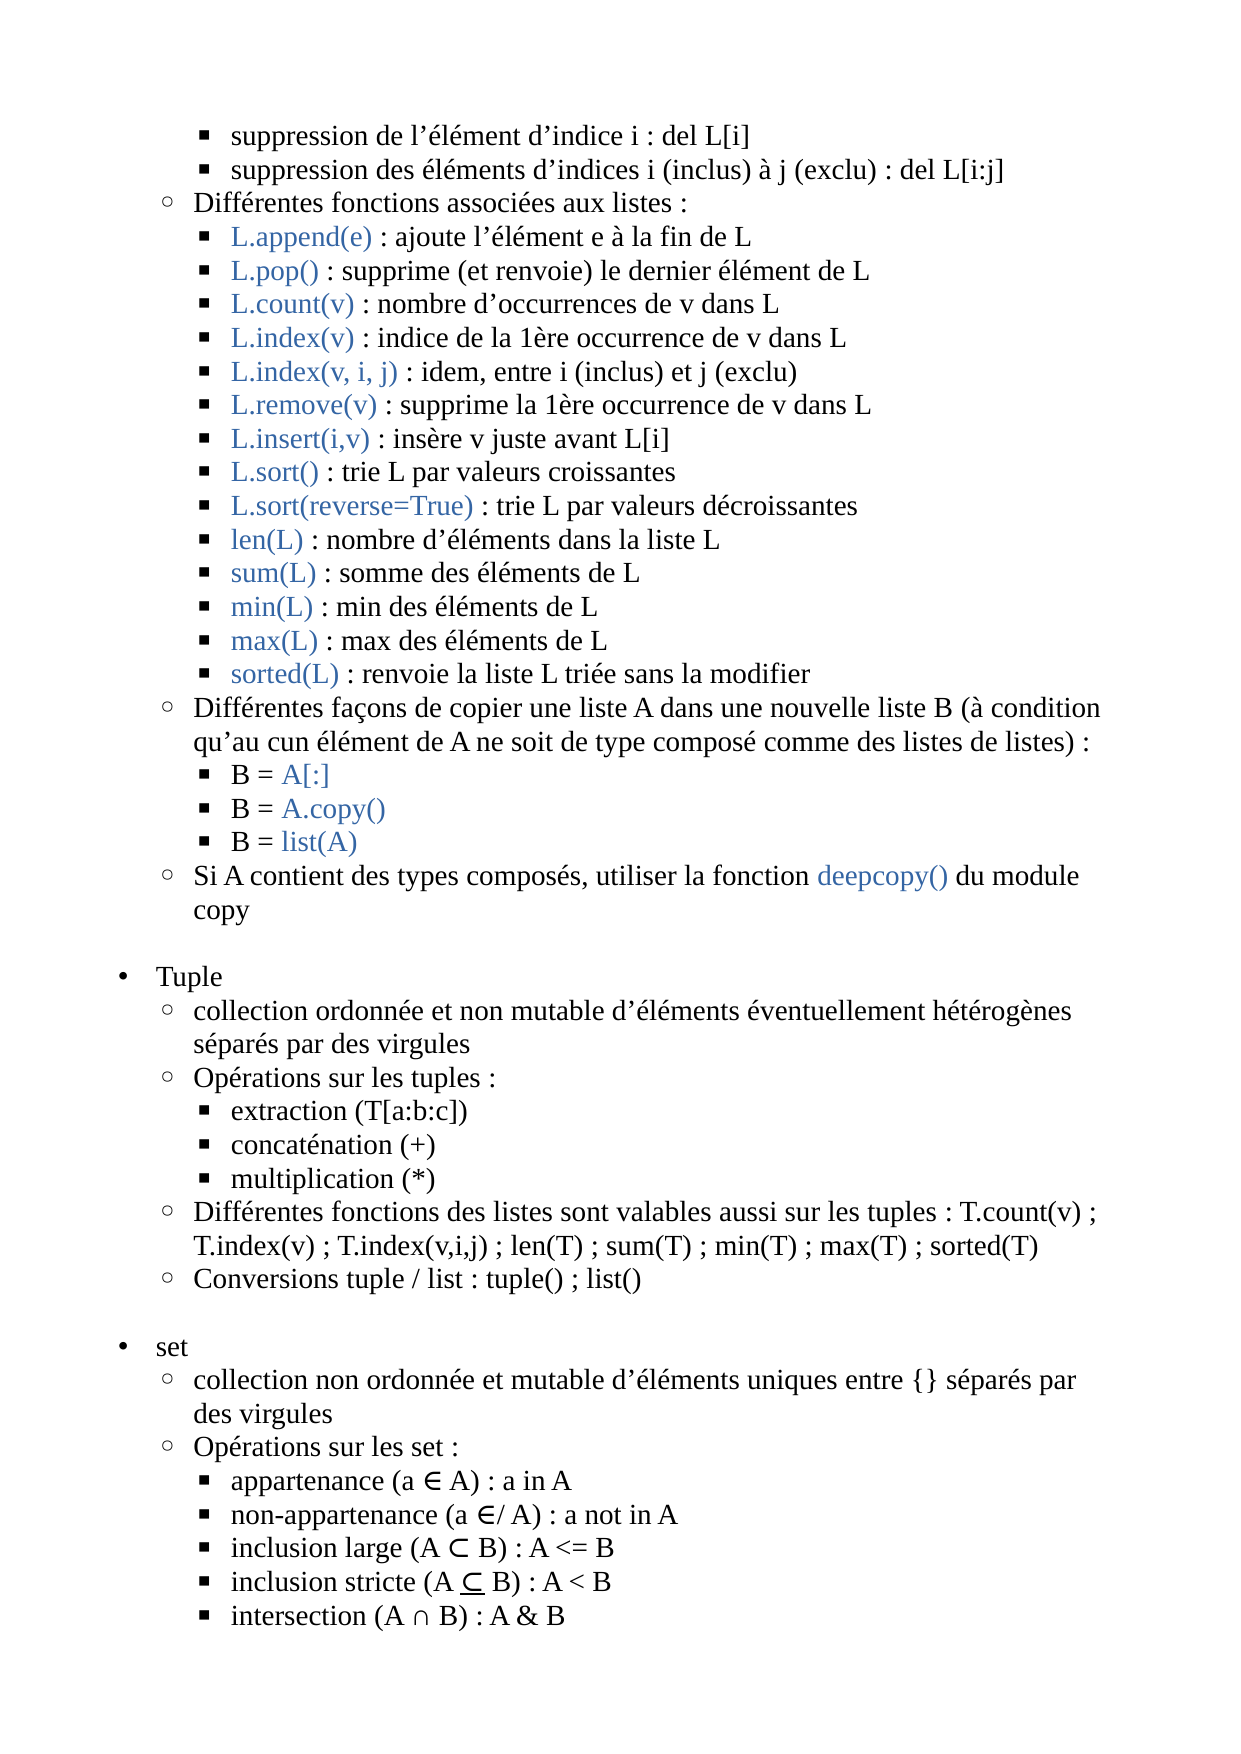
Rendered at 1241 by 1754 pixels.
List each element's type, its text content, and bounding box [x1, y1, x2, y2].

list Conversions tuple / list : tuple() ; list() [156, 1262, 1122, 1295]
list multiplication (*) [193, 1161, 1122, 1194]
list collection non ordonnée et mutable d’éléments uniques entre {} séparés par des virgules [156, 1362, 1122, 1429]
list B = list(A) [193, 824, 1122, 858]
list extraction (T[a:b:c]) [193, 1093, 1122, 1127]
list L.remove(v) : supprime la 1ère occurrence de v dans L [193, 387, 1122, 421]
list collection ordonnée et non mutable d’éléments éventuellement hétérogènes séparés par des virgules [156, 993, 1122, 1060]
list inclusion stricte (A ⊂ B) : A < B [193, 1564, 1122, 1598]
list B = A[:] [193, 757, 1122, 791]
list concaténation (+) [193, 1127, 1122, 1161]
list sorted(L) : renvoie la liste L triée sans la modifier [193, 656, 1122, 690]
list max(L) : max des éléments de L [193, 623, 1122, 656]
list non-appartenance (a ∈/ A) : a not in A [193, 1497, 1122, 1531]
list sum(L) : somme des éléments de L [193, 556, 1122, 589]
list intersection (A ∩ B) : A & B [193, 1598, 1122, 1631]
list L.pop() : supprime (et renvoie) le dernier élément de L [193, 253, 1122, 286]
list B = A.copy() [193, 791, 1122, 824]
list appartenance (a ∈ A) : a in A [193, 1463, 1122, 1497]
list suppression de l’élément d’indice i : del L[i] [193, 118, 1122, 152]
list Tuple [118, 959, 1122, 993]
list inclusion large (A ⊂ B) : A <= B [193, 1531, 1122, 1564]
list L.append(e) : ajoute l’élément e à la fin de L [193, 219, 1122, 253]
list L.index(v) : indice de la 1ère occurrence de v dans L [193, 320, 1122, 354]
list set [118, 1329, 1122, 1362]
list Opérations sur les set : [156, 1429, 1122, 1463]
list L.count(v) : nombre d’occurrences de v dans L [193, 286, 1122, 320]
list L.sort(reverse=True) : trie L par valeurs décroissantes [193, 488, 1122, 522]
list L.sort() : trie L par valeurs croissantes [193, 454, 1122, 488]
list L.index(v, i, j) : idem, entre i (inclus) et j (exclu) [193, 354, 1122, 387]
list Différentes fonctions des listes sont valables aussi sur les tuples : T.count(v) ; T.index(v) ; T.index(v,i,j) ; len(T) ; sum(T) ; min(T) ; max(T) ; sorted(T) [156, 1194, 1122, 1262]
list L.insert(i,v) : insère v juste avant L[i] [193, 421, 1122, 454]
list len(L) : nombre d’éléments dans la liste L [193, 522, 1122, 556]
list min(L) : min des éléments de L [193, 589, 1122, 623]
list Opérations sur les tuples : [156, 1060, 1122, 1093]
list Si A contient des types composés, utiliser la fonction deepcopy() du module copy [156, 858, 1122, 925]
list suppression des éléments d’indices i (inclus) à j (exclu) : del L[i:j] [193, 152, 1122, 185]
list Différentes façons de copier une liste A dans une nouvelle liste B (à condition qu’au cun élément de A ne soit de type composé comme des listes de listes) : [156, 690, 1122, 757]
list Différentes fonctions associées aux listes : [156, 185, 1122, 219]
